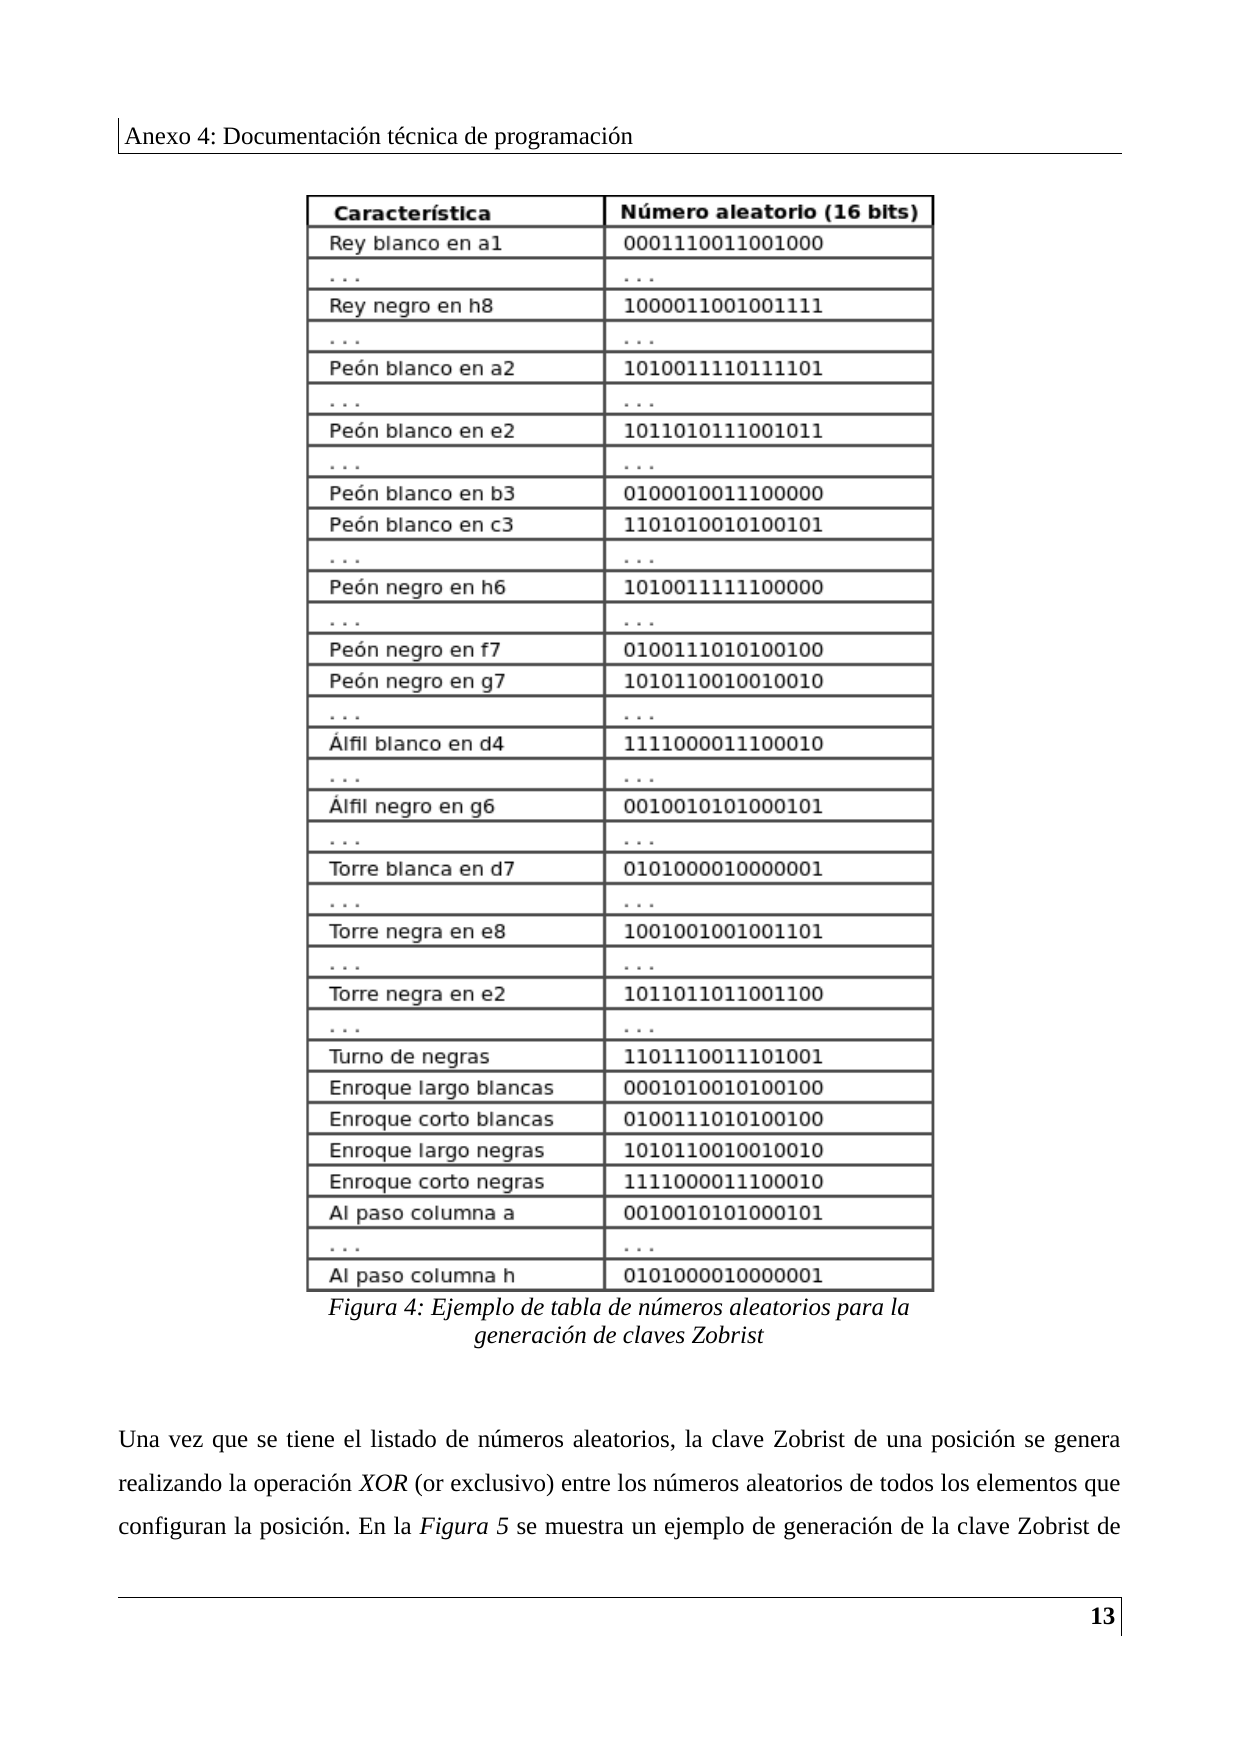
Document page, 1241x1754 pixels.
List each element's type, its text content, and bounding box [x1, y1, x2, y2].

text Figura 4: Ejemplo de tabla de números aleatorios para la generación de claves Zobrist [306, 1292, 934, 1349]
text Una vez que se tiene el listado de números aleatorios, la clave Zobrist de una posición se genera realizando la operación XOR (or exclusivo) entre los números aleatorios de todos los elementos que configuran la posición. En la Figura 5 se muestra un ejemplo de generación de la clave Zobrist de [118, 1424, 1122, 1539]
picture [306, 195, 935, 1292]
